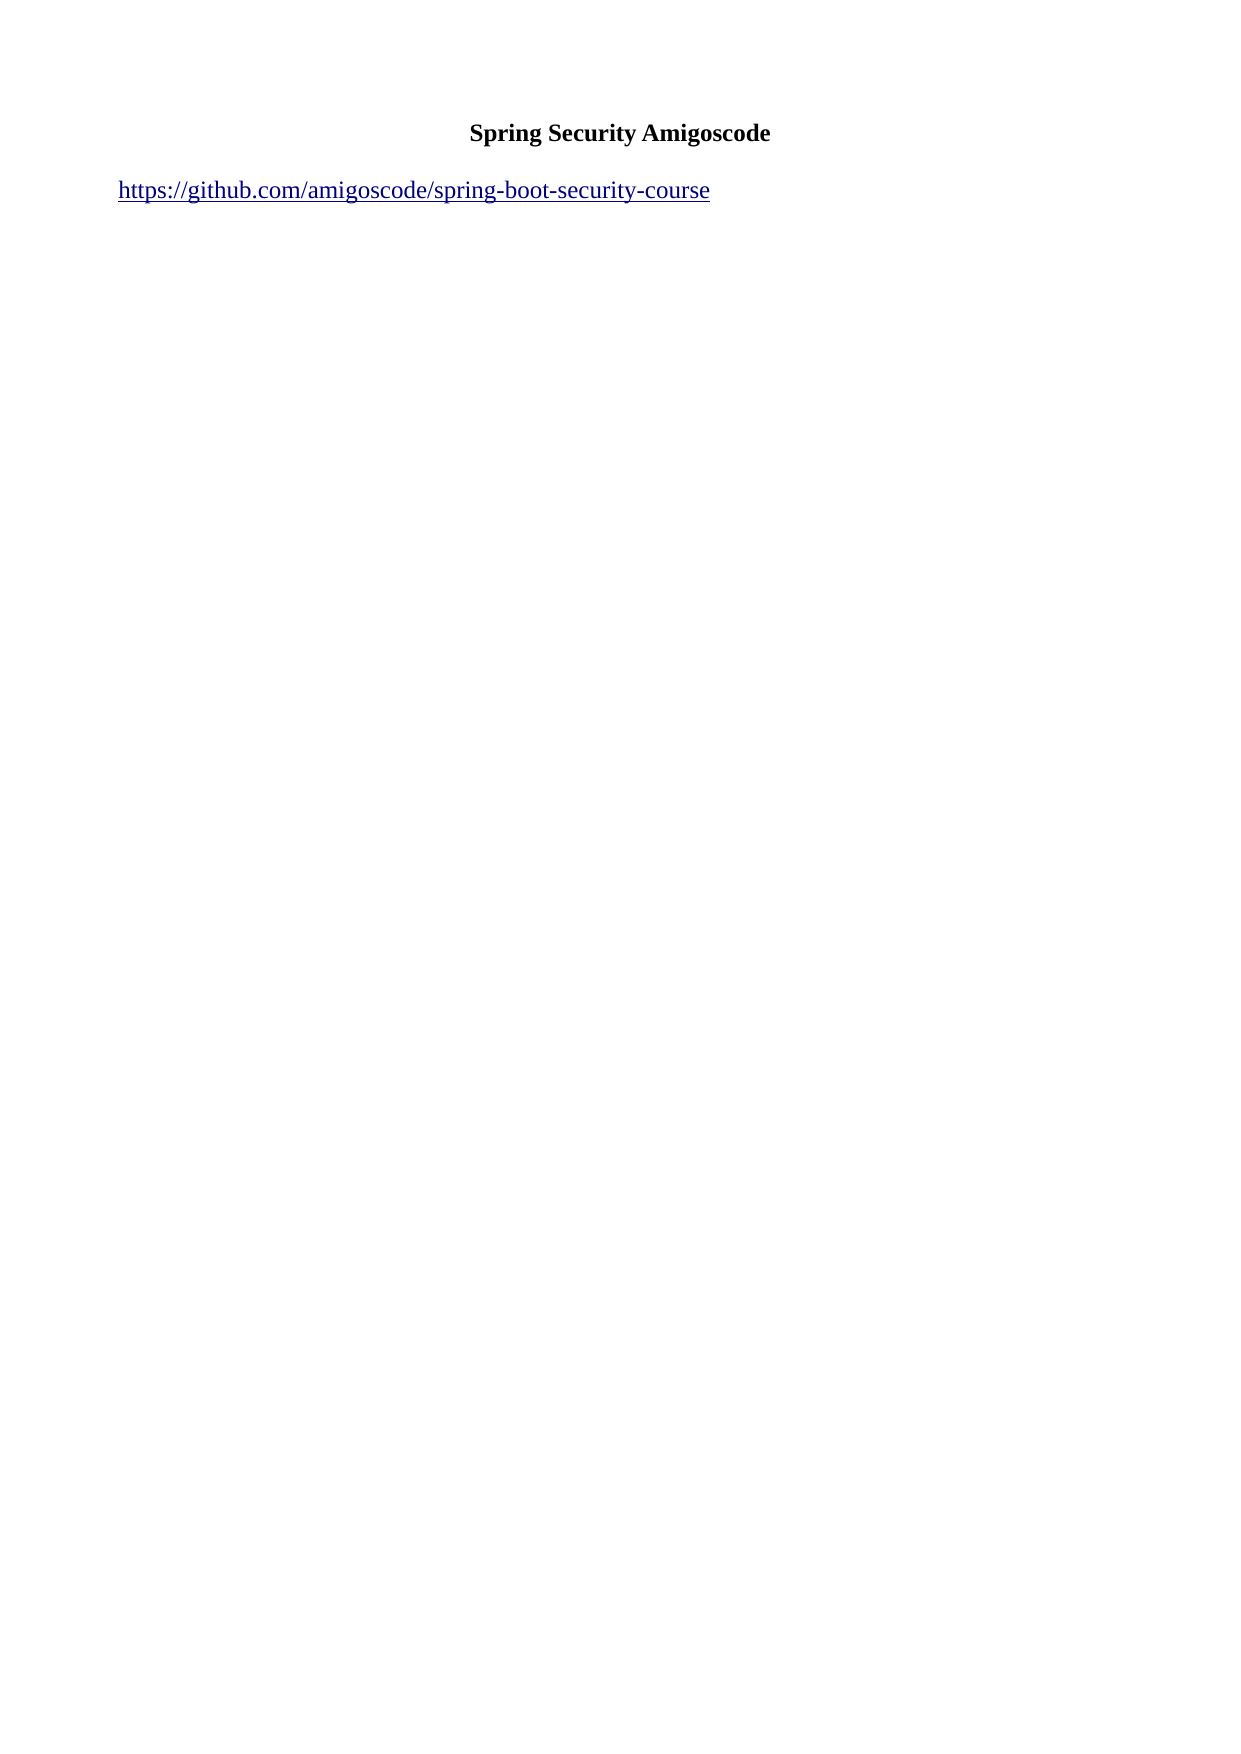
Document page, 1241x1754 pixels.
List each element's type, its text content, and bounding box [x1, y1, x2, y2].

text Spring Security Amigoscode [118, 118, 1122, 147]
text https://github.com/amigoscode/spring-boot-security-course [118, 176, 1122, 204]
